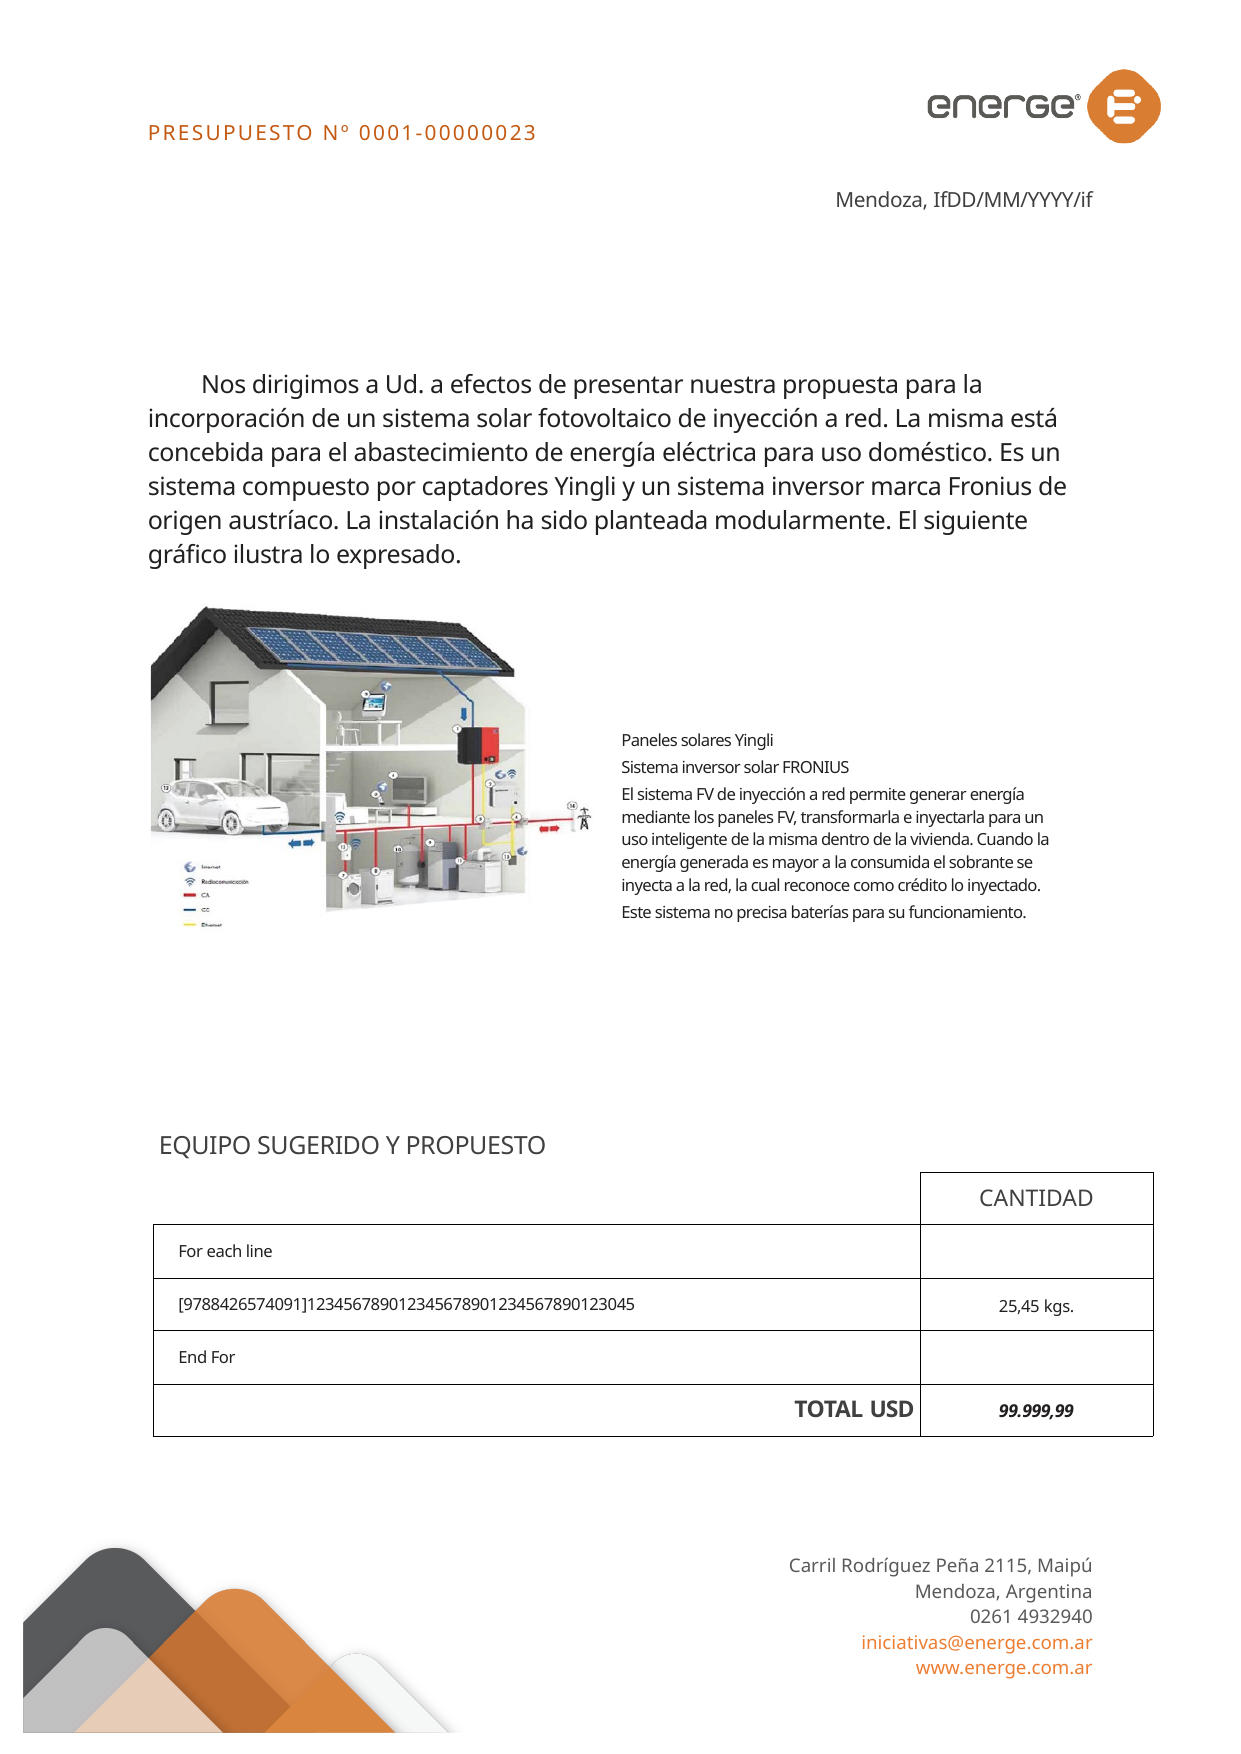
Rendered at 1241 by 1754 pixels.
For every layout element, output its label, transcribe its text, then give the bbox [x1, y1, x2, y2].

table_cell TOTAL USD [154, 1385, 920, 1436]
table_cell 99.999,99 [921, 1385, 1153, 1436]
table_cell [921, 1331, 1153, 1384]
text Mendoza, IfDD/MM/YYYY/if [148, 185, 1092, 213]
table_cell [921, 1225, 1153, 1278]
table_cell For each line [154, 1225, 920, 1278]
text PRESUPUESTO Nº 0001-00000023 [148, 118, 1092, 147]
table_cell CANTIDAD [921, 1173, 1153, 1224]
table_cell End For [154, 1331, 920, 1384]
table_header [920, 1122, 1153, 1172]
table_header EQUIPO SUGERIDO Y PROPUESTO [153, 1122, 920, 1172]
text <o.partner_id.commercial_partner_id.name> [148, 288, 1092, 324]
text Nos dirigimos a Ud. a efectos de presentar nuestra propuesta para la incorporación de un sistema solar fotovoltaico de inyección a red. La misma está concebida para el abastecimiento de energía eléctrica para uso doméstico. Es un sistema compuesto por captadores Yingli y un sistema inversor marca Fronius de origen austríaco. La instalación ha sido planteada modularmente. El siguiente gráfico ilustra lo expresado. [148, 366, 1092, 571]
table_cell 25,45 kgs. [921, 1279, 1153, 1330]
picture [162, 603, 597, 934]
table_cell [9788426574091]123456789012345678901234567890123045 [154, 1279, 920, 1330]
picture [0, 1531, 480, 1754]
table_cell [153, 1172, 920, 1224]
